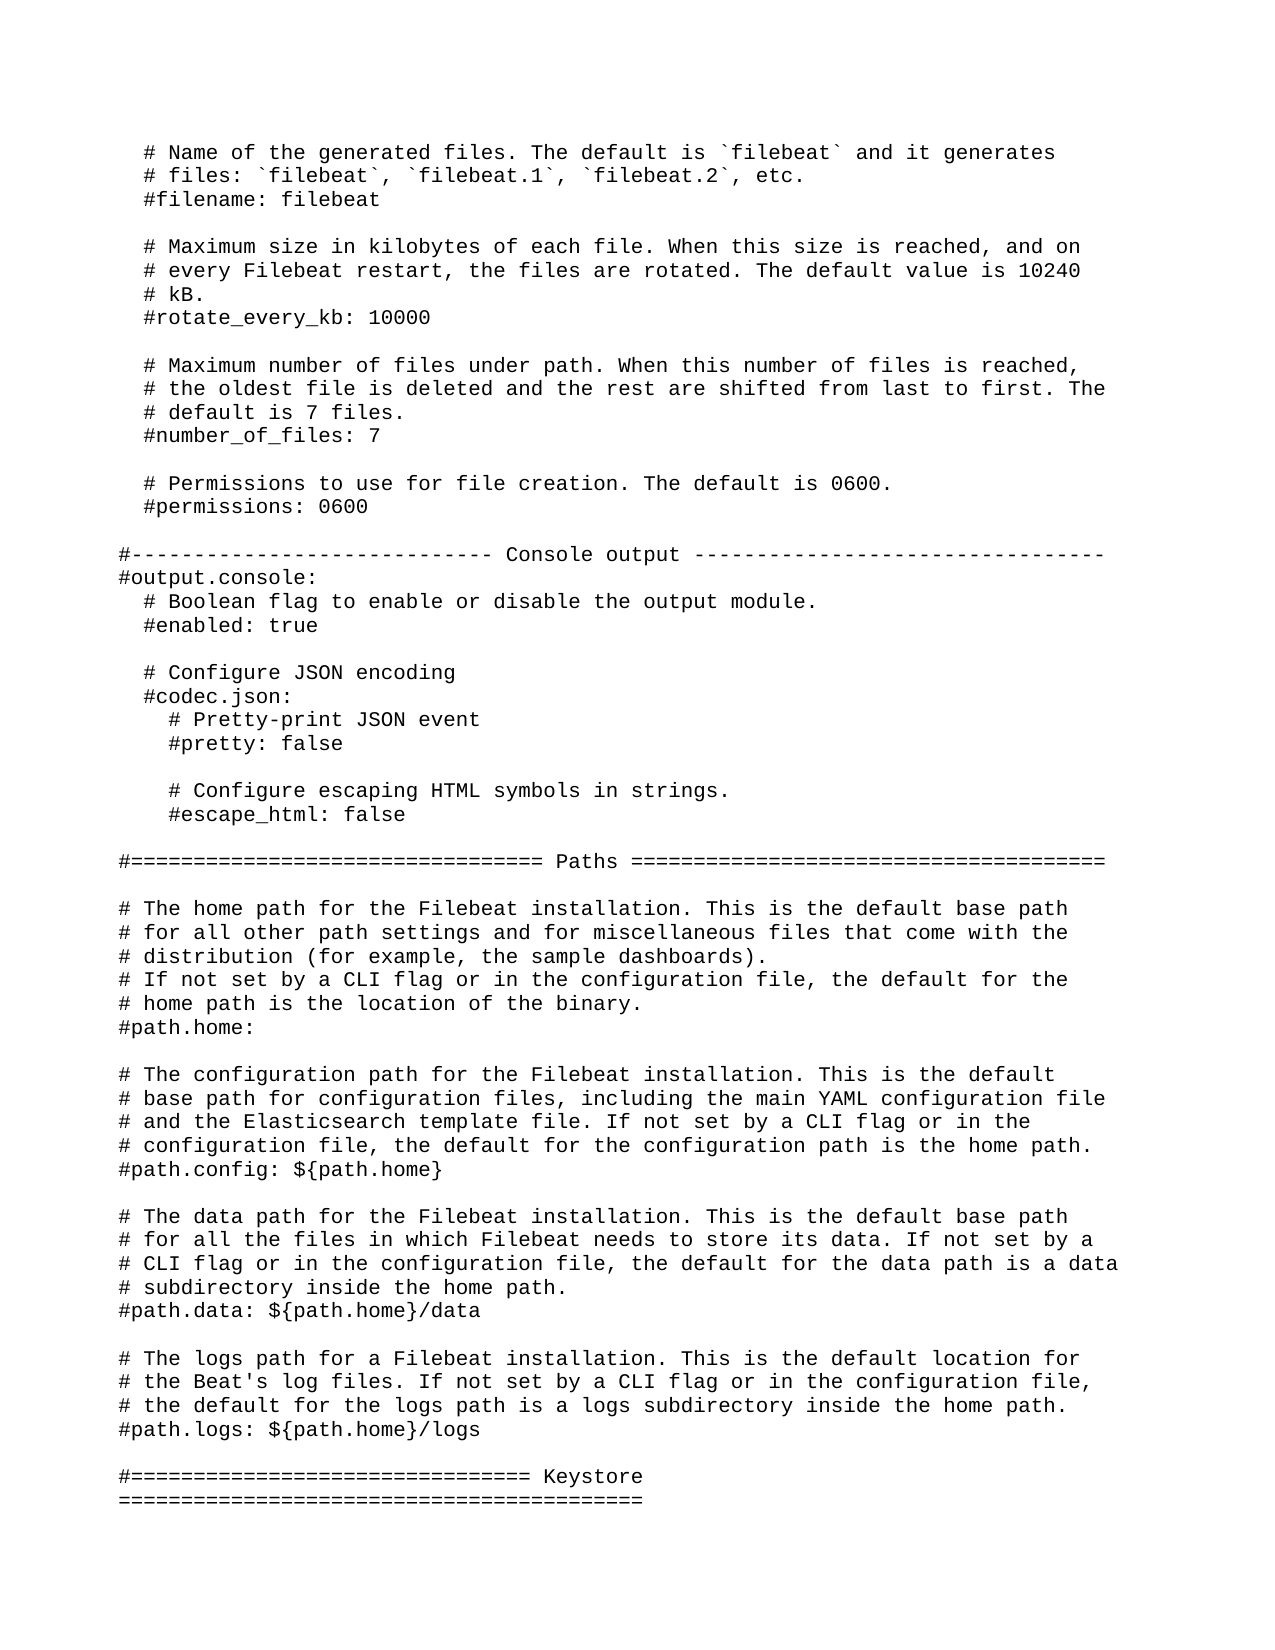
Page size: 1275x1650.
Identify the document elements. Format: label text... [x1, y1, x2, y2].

text # CLI flag or in the configuration file, the default for the data path is a data [118, 1253, 1157, 1277]
text # every Filebeat restart, the files are rotated. The default value is 10240 [118, 260, 1157, 284]
text # default is 7 files. [118, 402, 1157, 426]
text #================================= Paths ====================================== [118, 851, 1157, 875]
text # Permissions to use for file creation. The default is 0600. [118, 473, 1157, 496]
text #codec.json: [118, 686, 1157, 709]
text # Pretty-print JSON event [118, 709, 1157, 733]
text # Configure escaping HTML symbols in strings. [118, 780, 1157, 804]
text # the Beat's log files. If not set by a CLI flag or in the configuration file, [118, 1371, 1157, 1395]
text #pretty: false [118, 733, 1157, 757]
text #----------------------------- Console output --------------------------------- [118, 544, 1157, 567]
text # configuration file, the default for the configuration path is the home path. [118, 1135, 1157, 1158]
text #path.data: ${path.home}/data [118, 1300, 1157, 1324]
text #filename: filebeat [118, 189, 1157, 213]
text #permissions: 0600 [118, 496, 1157, 520]
text # subdirectory inside the home path. [118, 1277, 1157, 1300]
text # If not set by a CLI flag or in the configuration file, the default for the [118, 969, 1157, 993]
text # Boolean flag to enable or disable the output module. [118, 591, 1157, 615]
text # The home path for the Filebeat installation. This is the default base path [118, 898, 1157, 922]
text #path.home: [118, 1017, 1157, 1040]
text # base path for configuration files, including the main YAML configuration file [118, 1088, 1157, 1111]
text # the oldest file is deleted and the rest are shifted from last to first. The [118, 378, 1157, 402]
text # kB. [118, 284, 1157, 307]
text # Configure JSON encoding [118, 662, 1157, 686]
text # for all the files in which Filebeat needs to store its data. If not set by a [118, 1229, 1157, 1253]
text #number_of_files: 7 [118, 426, 1157, 449]
text #enabled: true [118, 615, 1157, 638]
text #output.console: [118, 567, 1157, 591]
text # files: `filebeat`, `filebeat.1`, `filebeat.2`, etc. [118, 165, 1157, 189]
text # The logs path for a Filebeat installation. This is the default location for [118, 1348, 1157, 1371]
text #escape_html: false [118, 804, 1157, 827]
text # the default for the logs path is a logs subdirectory inside the home path. [118, 1395, 1157, 1419]
text # The configuration path for the Filebeat installation. This is the default [118, 1064, 1157, 1088]
text # distribution (for example, the sample dashboards). [118, 946, 1157, 969]
text # for all other path settings and for miscellaneous files that come with the [118, 922, 1157, 946]
text #path.config: ${path.home} [118, 1158, 1157, 1182]
text #================================ Keystore ========================================== [118, 1466, 1157, 1513]
text # The data path for the Filebeat installation. This is the default base path [118, 1206, 1157, 1229]
text # and the Elasticsearch template file. If not set by a CLI flag or in the [118, 1111, 1157, 1135]
text # Name of the generated files. The default is `filebeat` and it generates [118, 142, 1157, 165]
text # home path is the location of the binary. [118, 993, 1157, 1017]
text #path.logs: ${path.home}/logs [118, 1419, 1157, 1442]
text # Maximum number of files under path. When this number of files is reached, [118, 354, 1157, 378]
text # Maximum size in kilobytes of each file. When this size is reached, and on [118, 236, 1157, 260]
text #rotate_every_kb: 10000 [118, 307, 1157, 331]
